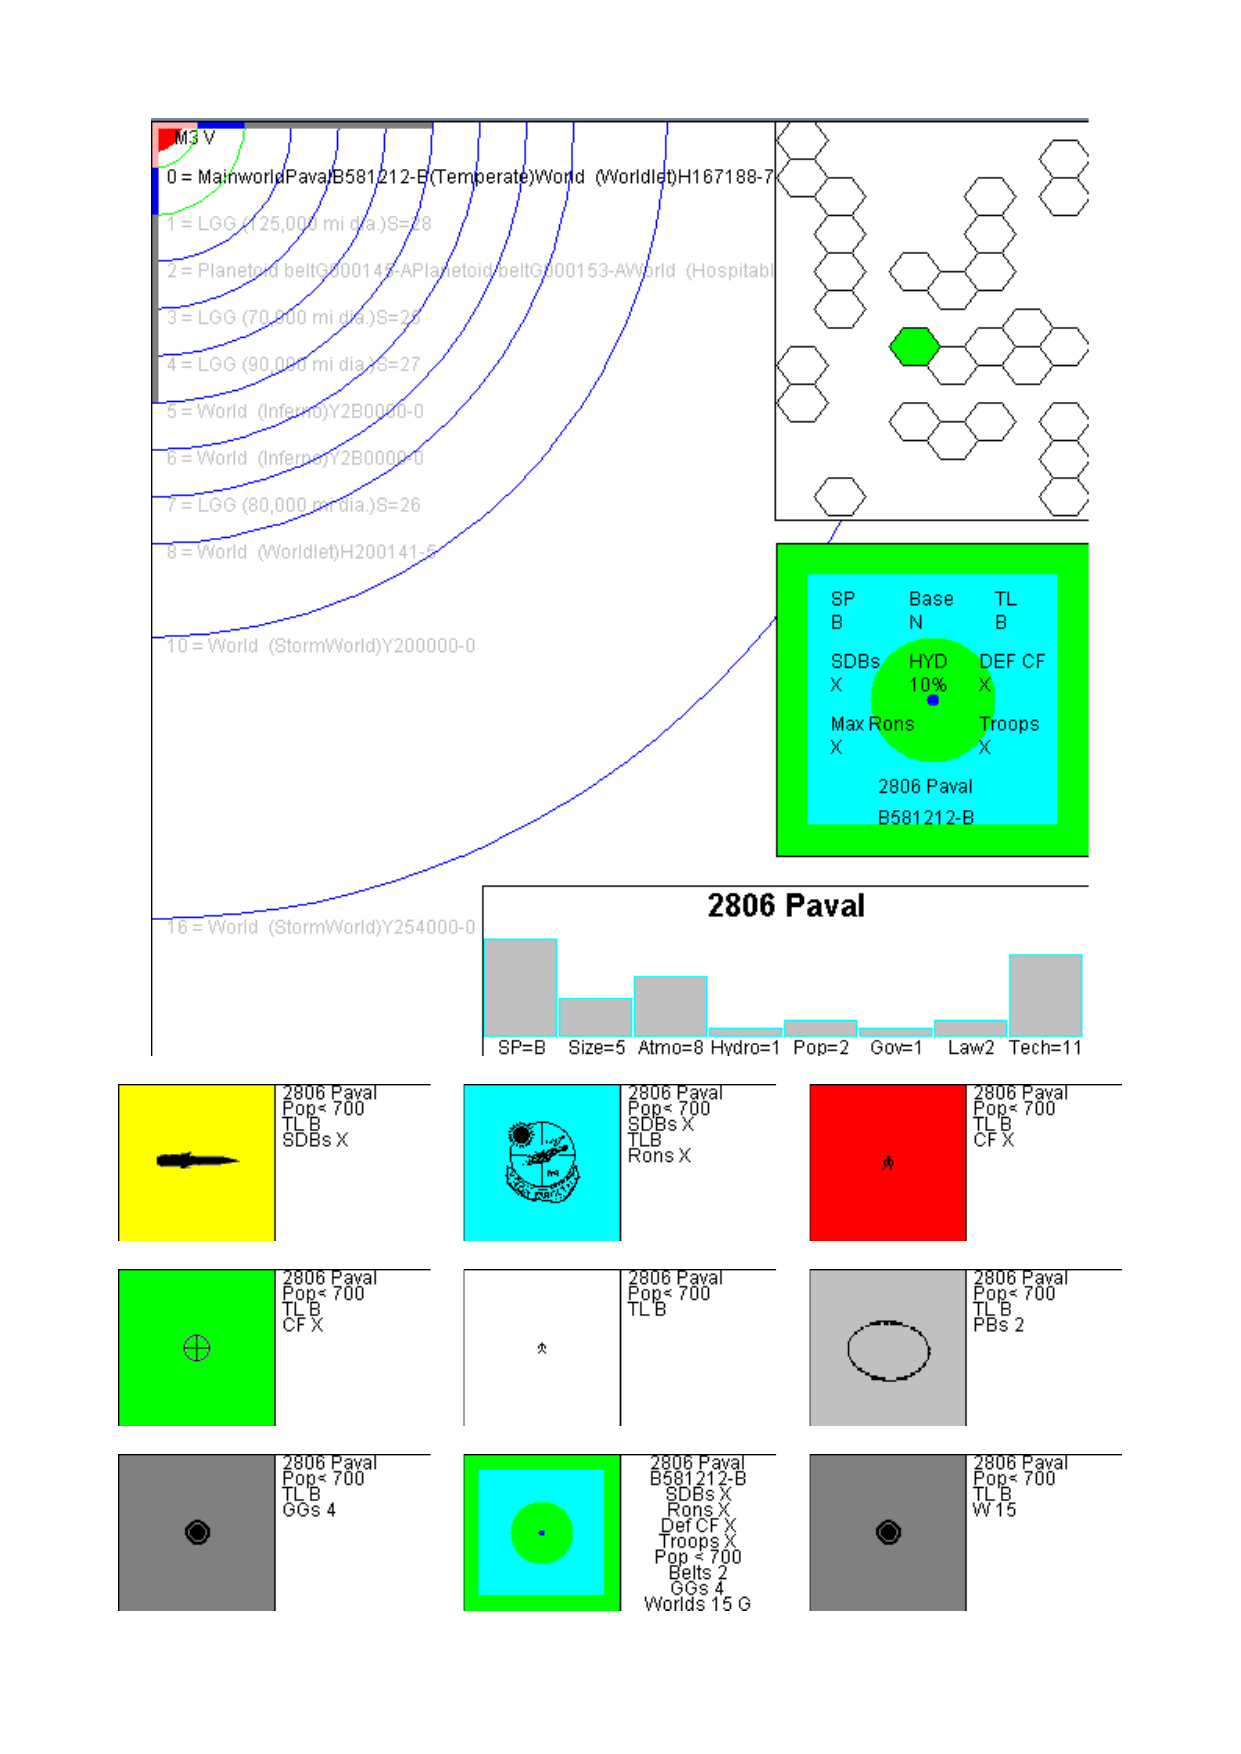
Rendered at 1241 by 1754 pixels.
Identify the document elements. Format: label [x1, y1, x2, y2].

picture [463, 1454, 777, 1611]
picture [118, 1454, 431, 1611]
picture [463, 1269, 777, 1426]
picture [151, 118, 1089, 1056]
picture [809, 1084, 1122, 1241]
picture [118, 1084, 431, 1241]
picture [809, 1454, 1122, 1611]
picture [463, 1084, 777, 1241]
picture [809, 1269, 1122, 1426]
picture [118, 1269, 431, 1426]
